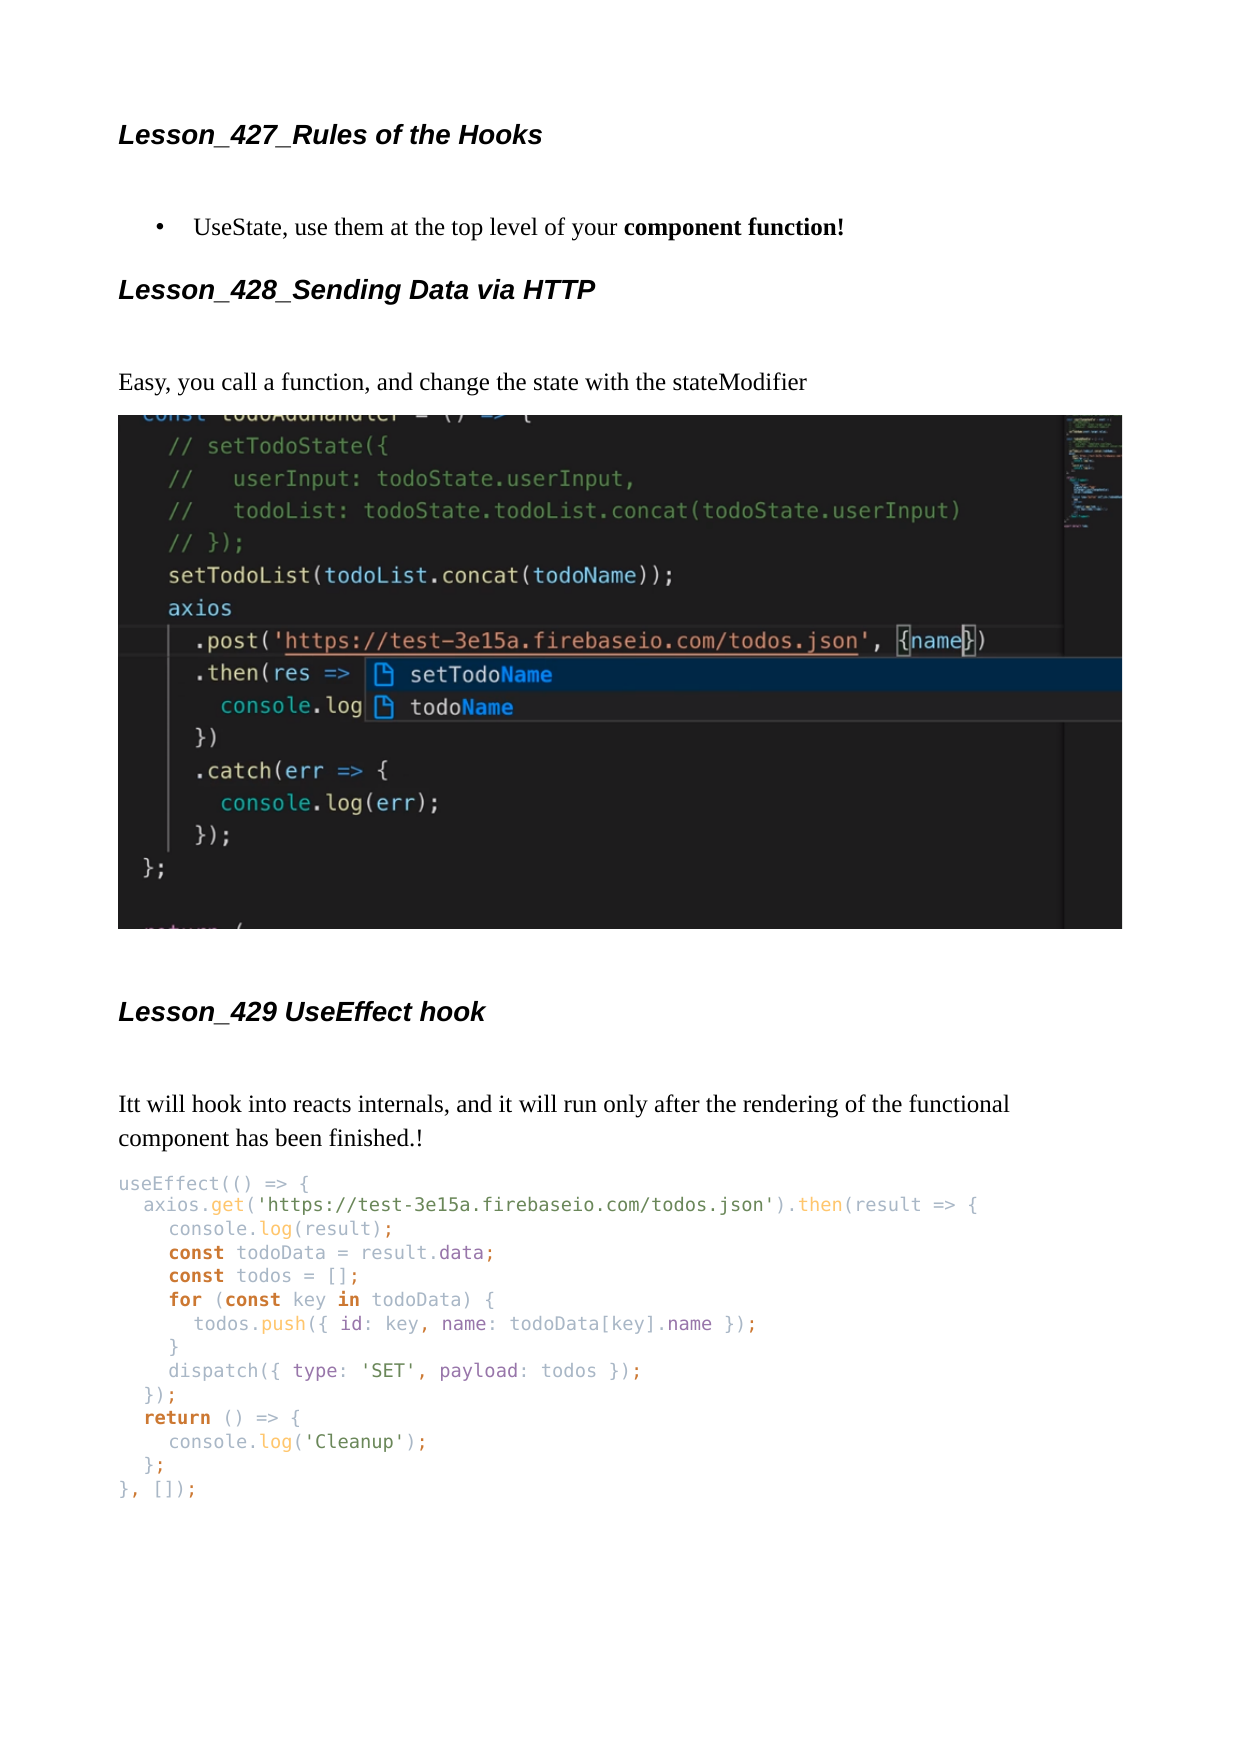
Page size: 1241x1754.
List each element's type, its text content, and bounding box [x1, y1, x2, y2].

text todos.push({ id: key, name: todoData[key].name }); [118, 1313, 1122, 1336]
text return () => { [118, 1407, 1122, 1431]
text dispatch({ type: 'SET', payload: todos }); [118, 1360, 1122, 1383]
list UseState, use them at the top level of your component function! [156, 212, 1122, 240]
text }, []); [118, 1478, 1122, 1500]
subtitle Lesson_427_Rules of the Hooks [118, 118, 1122, 150]
text const todoData = result.data; [118, 1242, 1122, 1265]
subtitle Lesson_428_Sending Data via HTTP [118, 273, 1122, 305]
text Easy, you call a function, and change the state with the stateModifier [118, 367, 1122, 395]
text }); [118, 1383, 1122, 1407]
text Itt will hook into reacts internals, and it will run only after the rendering of the functional component has been finished.! [118, 1089, 1122, 1152]
text const todos = []; [118, 1265, 1122, 1289]
text console.log(result); [118, 1218, 1122, 1242]
text useEffect(() => { [118, 1172, 1122, 1194]
text console.log('Cleanup'); [118, 1431, 1122, 1454]
picture [118, 415, 1123, 929]
subtitle Lesson_429 UseEffect hook [118, 996, 1122, 1027]
text axios.get('https://test-3e15a.firebaseio.com/todos.json').then(result => { [118, 1194, 1122, 1218]
text } [118, 1336, 1122, 1360]
text for (const key in todoData) { [118, 1289, 1122, 1313]
text }; [118, 1454, 1122, 1478]
